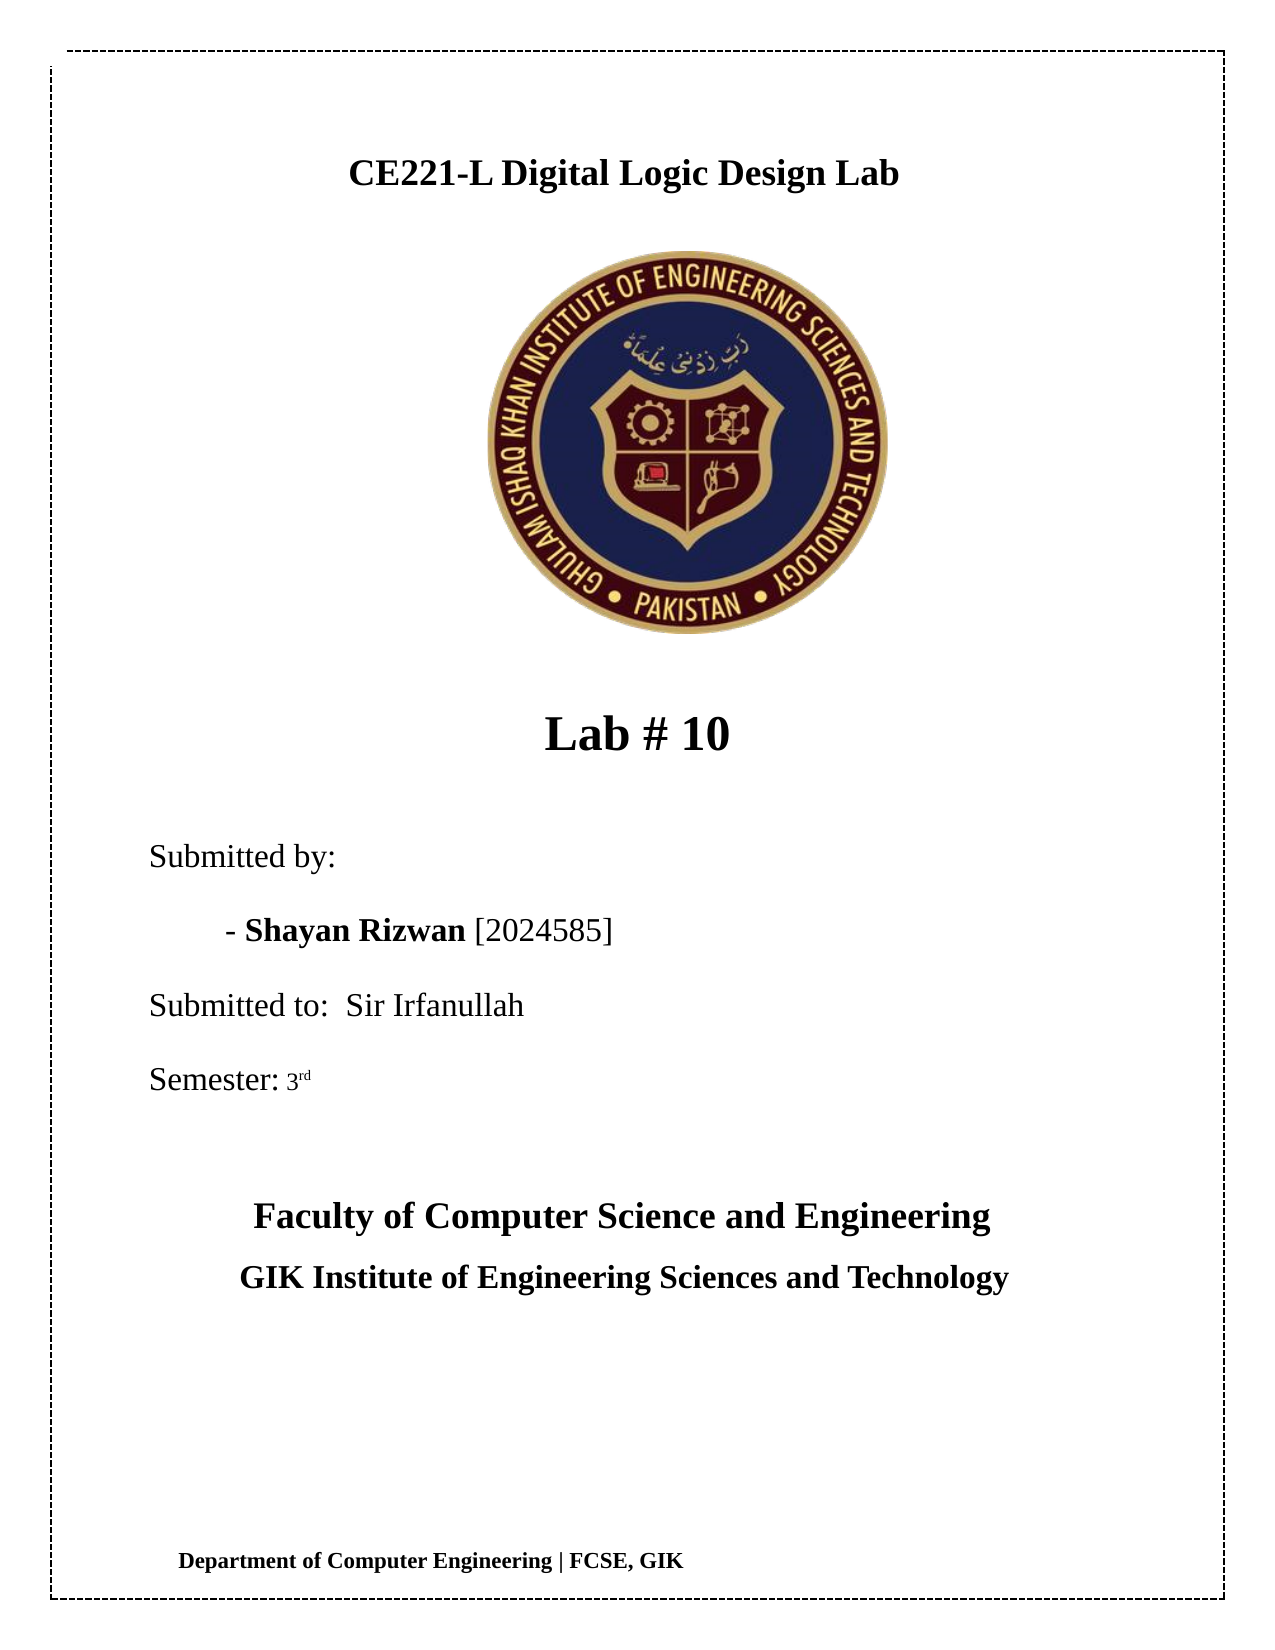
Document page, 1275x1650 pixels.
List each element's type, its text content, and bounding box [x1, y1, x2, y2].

text Lab # 10 [177, 704, 1098, 761]
text Faculty of Computer Science and Engineering [150, 1193, 1098, 1237]
text CE221-L Digital Logic Design Lab [150, 150, 1098, 193]
text Submitted to: Sir Irfanullah [148, 985, 1098, 1023]
text Submitted by: [148, 837, 1098, 875]
text - Shayan Rizwan [2024585] [148, 911, 1098, 949]
picture [487, 251, 888, 634]
text Semester: 3rd [148, 1059, 1098, 1097]
text GIK Institute of Engineering Sciences and Technology [150, 1257, 1009, 1295]
